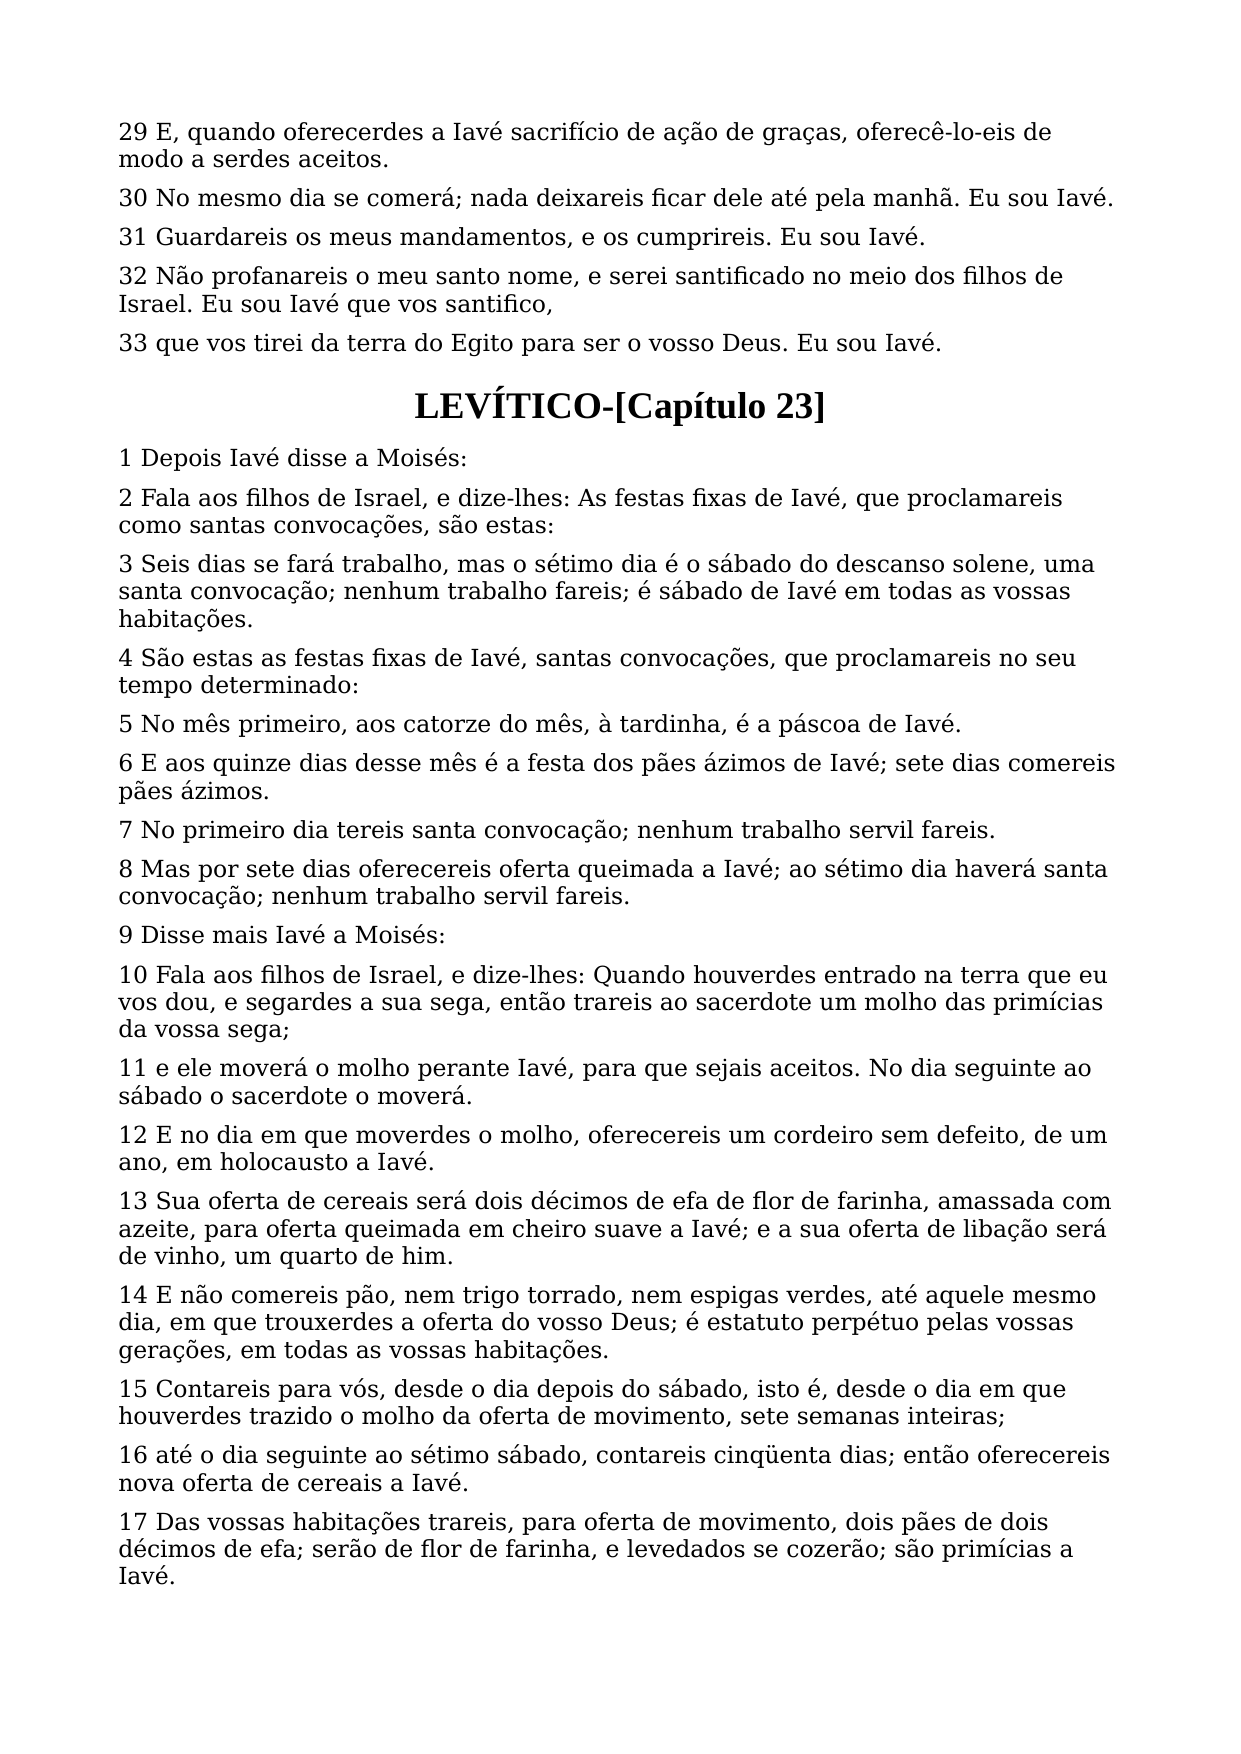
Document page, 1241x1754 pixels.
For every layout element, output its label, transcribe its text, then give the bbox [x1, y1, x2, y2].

text 13 Sua oferta de cereais será dois décimos de efa de flor de farinha, amassada com azeite, para oferta queimada em cheiro suave a Iavé; e a sua oferta de libação será de vinho, um quarto de him. [118, 1188, 1122, 1270]
text 31 Guardareis os meus mandamentos, e os cumprireis. Eu sou Iavé. [118, 224, 1122, 251]
text 32 Não profanareis o meu santo nome, e serei santificado no meio dos filhos de Israel. Eu sou Iavé que vos santifico, [118, 263, 1122, 317]
text 6 E aos quinze dias desse mês é a festa dos pães ázimos de Iavé; sete dias comereis pães ázimos. [118, 750, 1122, 804]
text 1 Depois Iavé disse a Moisés: [118, 445, 1122, 472]
text 4 São estas as festas fixas de Iavé, santas convocações, que proclamareis no seu tempo determinado: [118, 644, 1122, 699]
text 2 Fala aos filhos de Israel, e dize-lhes: As festas fixas de Iavé, que proclamareis como santas convocações, são estas: [118, 484, 1122, 539]
text 29 E, quando oferecerdes a Iavé sacrifício de ação de graças, oferecê-lo-eis de modo a serdes aceitos. [118, 118, 1122, 173]
text 14 E não comereis pão, nem trigo torrado, nem espigas verdes, até aquele mesmo dia, em que trouxerdes a oferta do vosso Deus; é estatuto perpétuo pelas vossas gerações, em todas as vossas habitações. [118, 1282, 1122, 1363]
text 9 Disse mais Iavé a Moisés: [118, 922, 1122, 949]
text 3 Seis dias se fará trabalho, mas o sétimo dia é o sábado do descanso solene, uma santa convocação; nenhum trabalho fareis; é sábado de Iavé em todas as vossas habitações. [118, 551, 1122, 632]
text 5 No mês primeiro, aos catorze do mês, à tardinha, é a páscoa de Iavé. [118, 711, 1122, 738]
text 8 Mas por sete dias oferecereis oferta queimada a Iavé; ao sétimo dia haverá santa convocação; nenhum trabalho servil fareis. [118, 856, 1122, 910]
text 7 No primeiro dia tereis santa convocação; nenhum trabalho servil fareis. [118, 816, 1122, 844]
text 16 até o dia seguinte ao sétimo sábado, contareis cinqüenta dias; então oferecereis nova oferta de cereais a Iavé. [118, 1442, 1122, 1496]
subtitle LEVÍTICO-[Capítulo 23] [118, 383, 1122, 427]
text 12 E no dia em que moverdes o molho, oferecereis um cordeiro sem defeito, de um ano, em holocausto a Iavé. [118, 1121, 1122, 1176]
text 30 No mesmo dia se comerá; nada deixareis ficar dele até pela manhã. Eu sou Iavé. [118, 184, 1122, 212]
text 10 Fala aos filhos de Israel, e dize-lhes: Quando houverdes entrado na terra que eu vos dou, e segardes a sua sega, então trareis ao sacerdote um molho das primícias da vossa sega; [118, 961, 1122, 1043]
text 17 Das vossas habitações trareis, para oferta de movimento, dois pães de dois décimos de efa; serão de flor de farinha, e levedados se cozerão; são primícias a Iavé. [118, 1508, 1122, 1590]
text 15 Contareis para vós, desde o dia depois do sábado, isto é, desde o dia em que houverdes trazido o molho da oferta de movimento, sete semanas inteiras; [118, 1375, 1122, 1430]
text 33 que vos tirei da terra do Egito para ser o vosso Deus. Eu sou Iavé. [118, 329, 1122, 357]
text 11 e ele moverá o molho perante Iavé, para que sejais aceitos. No dia seguinte ao sábado o sacerdote o moverá. [118, 1055, 1122, 1109]
